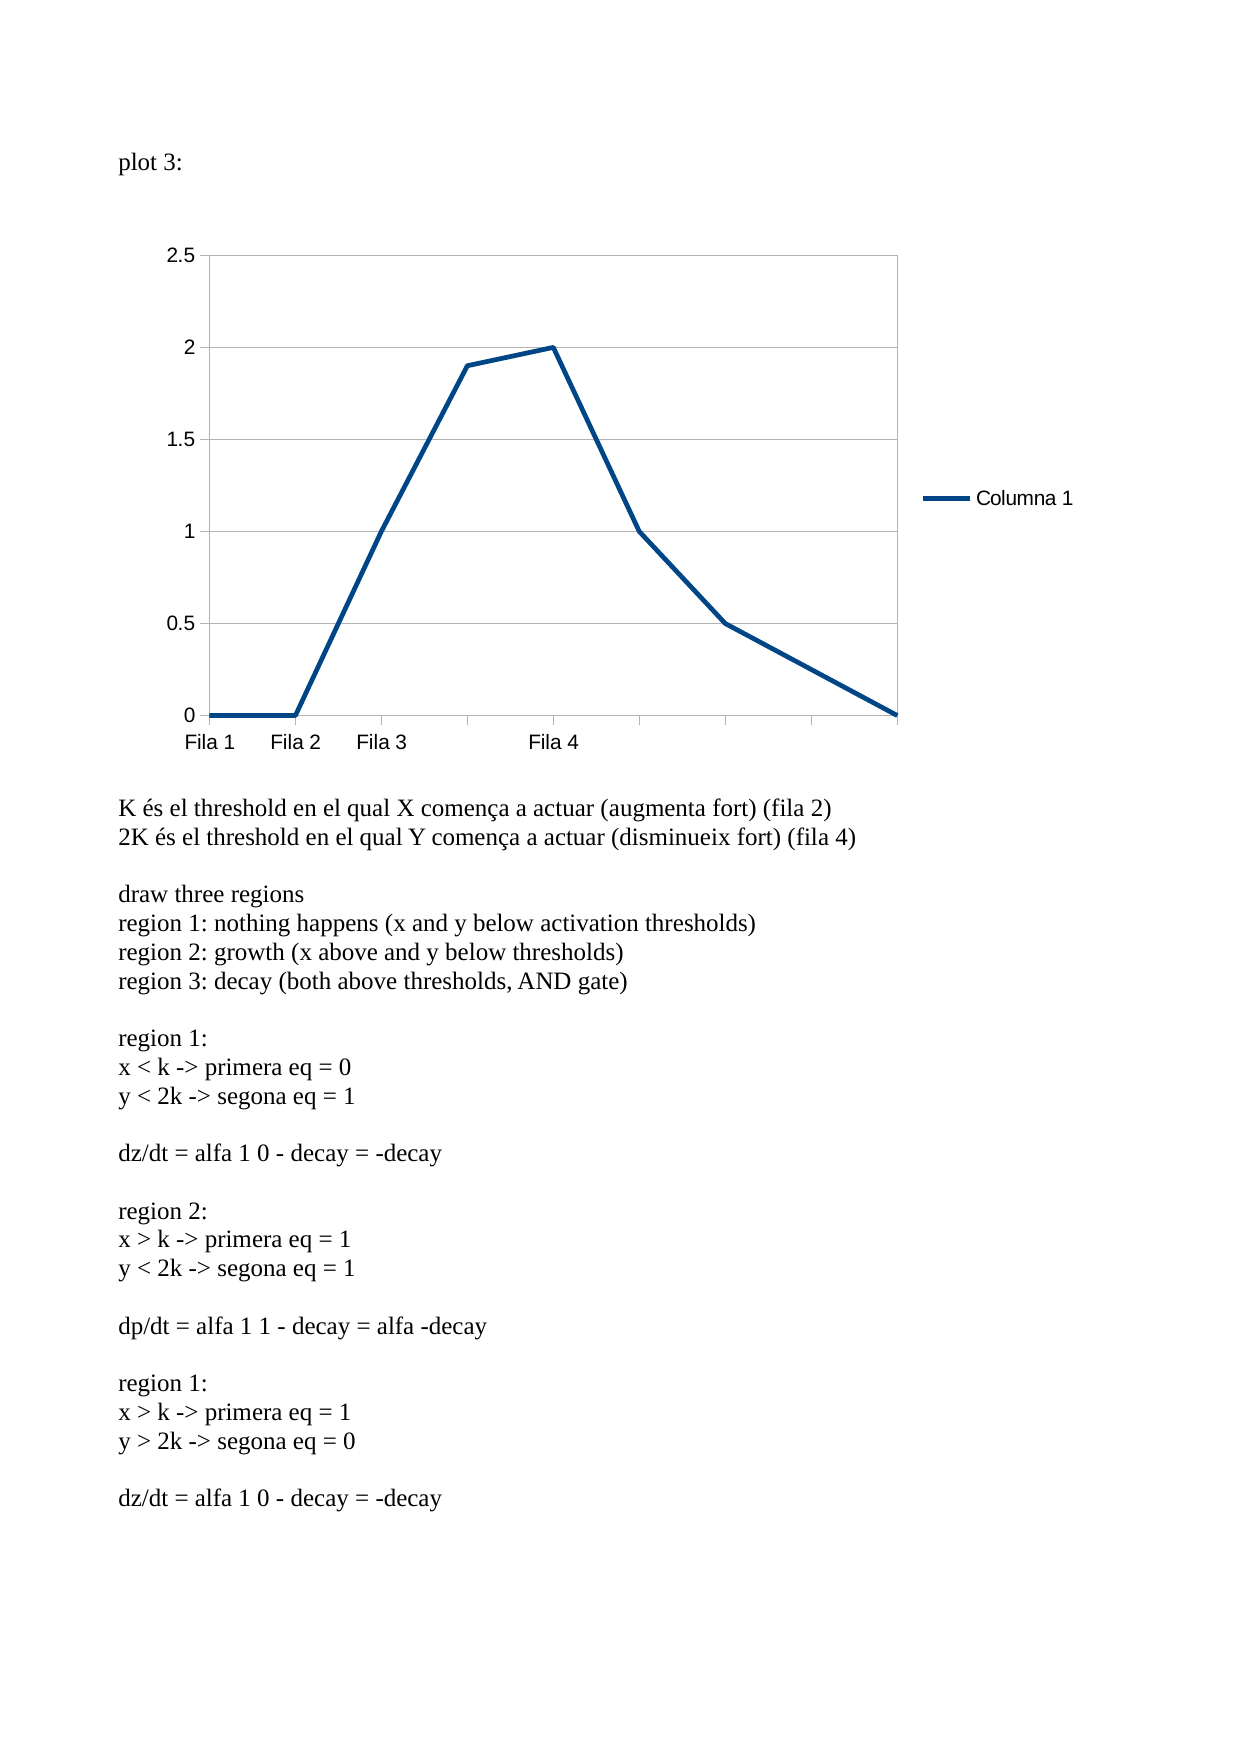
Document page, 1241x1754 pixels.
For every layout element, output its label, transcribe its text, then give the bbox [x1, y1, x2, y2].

text y > 2k -> segona eq = 0 [118, 1426, 1122, 1454]
text draw three regions [118, 879, 1122, 908]
text dp/dt = alfa 1 1 - decay = alfa -decay [118, 1311, 1122, 1339]
text 2K és el threshold en el qual Y comença a actuar (disminueix fort) (fila 4) [118, 822, 1122, 851]
text x > k -> primera eq = 1 [118, 1224, 1122, 1253]
text x < k -> primera eq = 0 [118, 1052, 1122, 1081]
text dz/dt = alfa 1 0 - decay = -decay [118, 1138, 1122, 1167]
text K és el threshold en el qual X comença a actuar (augmenta fort) (fila 2) [118, 793, 1122, 822]
text region 1: nothing happens (x and y below activation thresholds) [118, 908, 1122, 937]
text y < 2k -> segona eq = 1 [118, 1081, 1122, 1109]
text region 3: decay (both above thresholds, AND gate) [118, 966, 1122, 994]
text region 2: growth (x above and y below thresholds) [118, 937, 1122, 966]
text x > k -> primera eq = 1 [118, 1397, 1122, 1426]
text region 2: [118, 1196, 1122, 1224]
text region 1: [118, 1023, 1122, 1052]
text y < 2k -> segona eq = 1 [118, 1253, 1122, 1282]
text plot 3: [118, 147, 1122, 176]
text region 1: [118, 1368, 1122, 1397]
text dz/dt = alfa 1 0 - decay = -decay [118, 1483, 1122, 1512]
